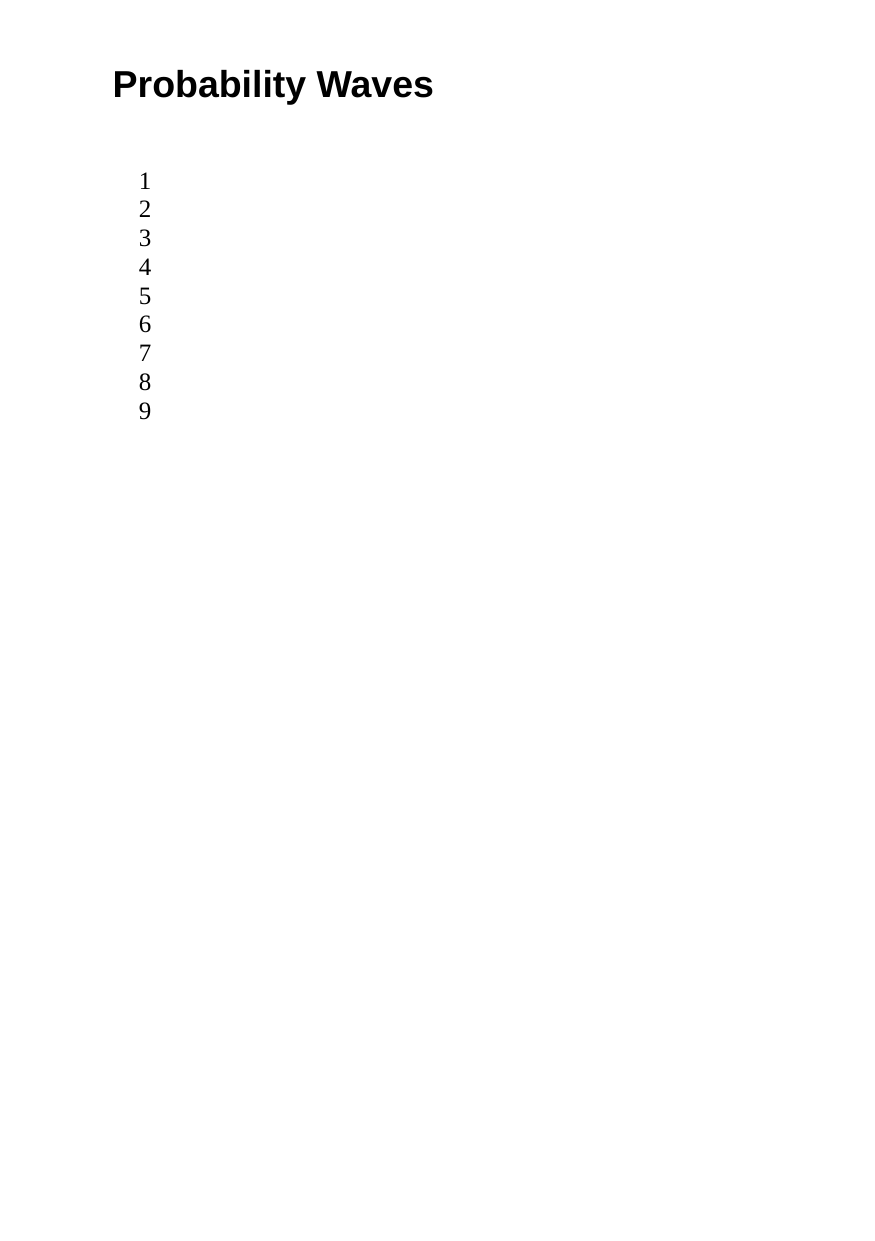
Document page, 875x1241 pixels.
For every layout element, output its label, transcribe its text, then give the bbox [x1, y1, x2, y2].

subtitle Probability Waves [112, 62, 799, 106]
table_cell 9 [109, 396, 154, 424]
table_cell 4 [109, 252, 154, 281]
table_cell [154, 223, 793, 252]
table_cell [154, 195, 793, 223]
table_cell [154, 396, 793, 424]
table_cell [154, 310, 793, 338]
table_cell 6 [109, 310, 154, 338]
table_cell 2 [109, 195, 154, 223]
table_cell 5 [109, 281, 154, 309]
table_header 1 [109, 166, 154, 194]
table_cell [154, 252, 793, 281]
table_header [154, 166, 793, 194]
table_cell 3 [109, 223, 154, 252]
table_cell [154, 281, 793, 309]
table_cell [154, 367, 793, 396]
table_cell [154, 338, 793, 367]
table_cell 7 [109, 338, 154, 367]
table_cell 8 [109, 367, 154, 396]
